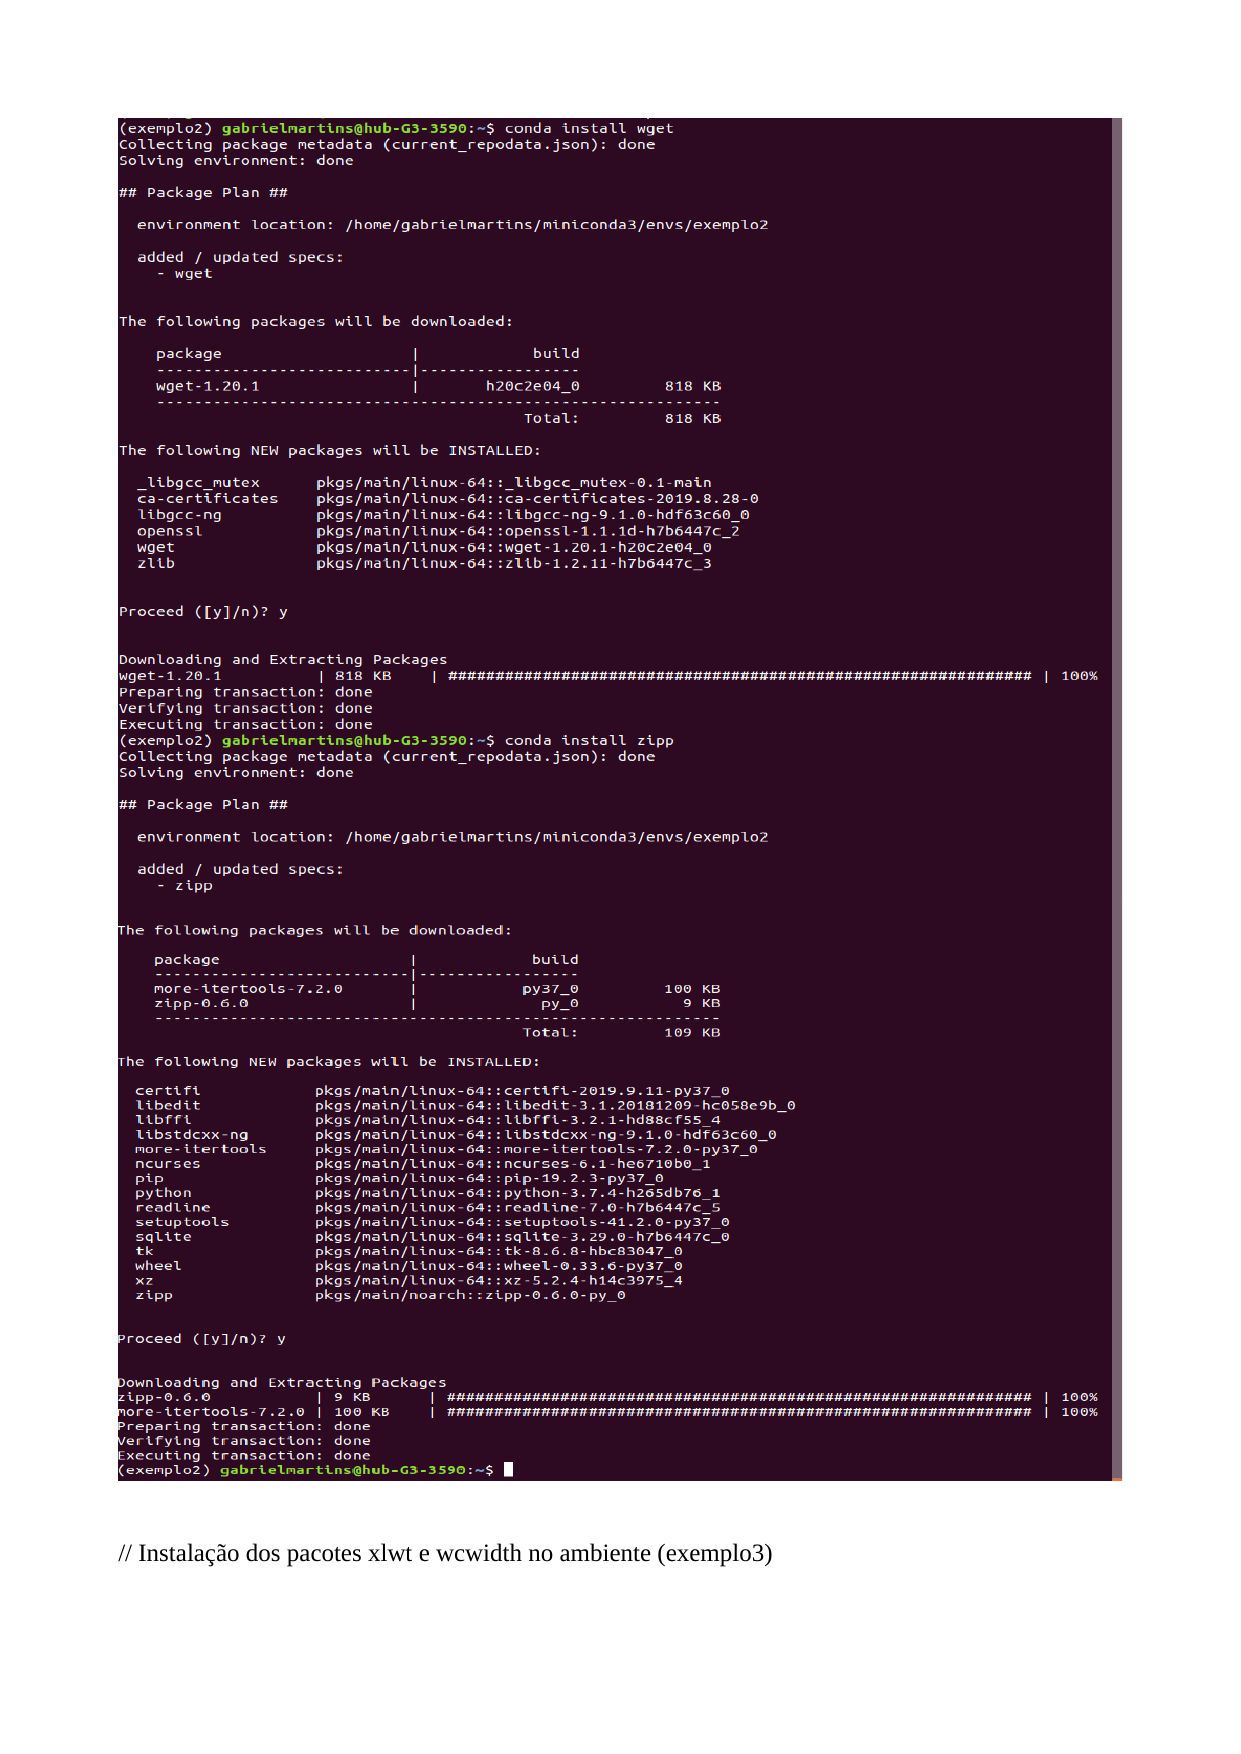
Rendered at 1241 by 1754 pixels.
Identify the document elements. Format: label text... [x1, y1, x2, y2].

picture [118, 118, 1123, 1481]
text // Instalação dos pacotes xlwt e wcwidth no ambiente (exemplo3) [118, 1538, 1122, 1567]
